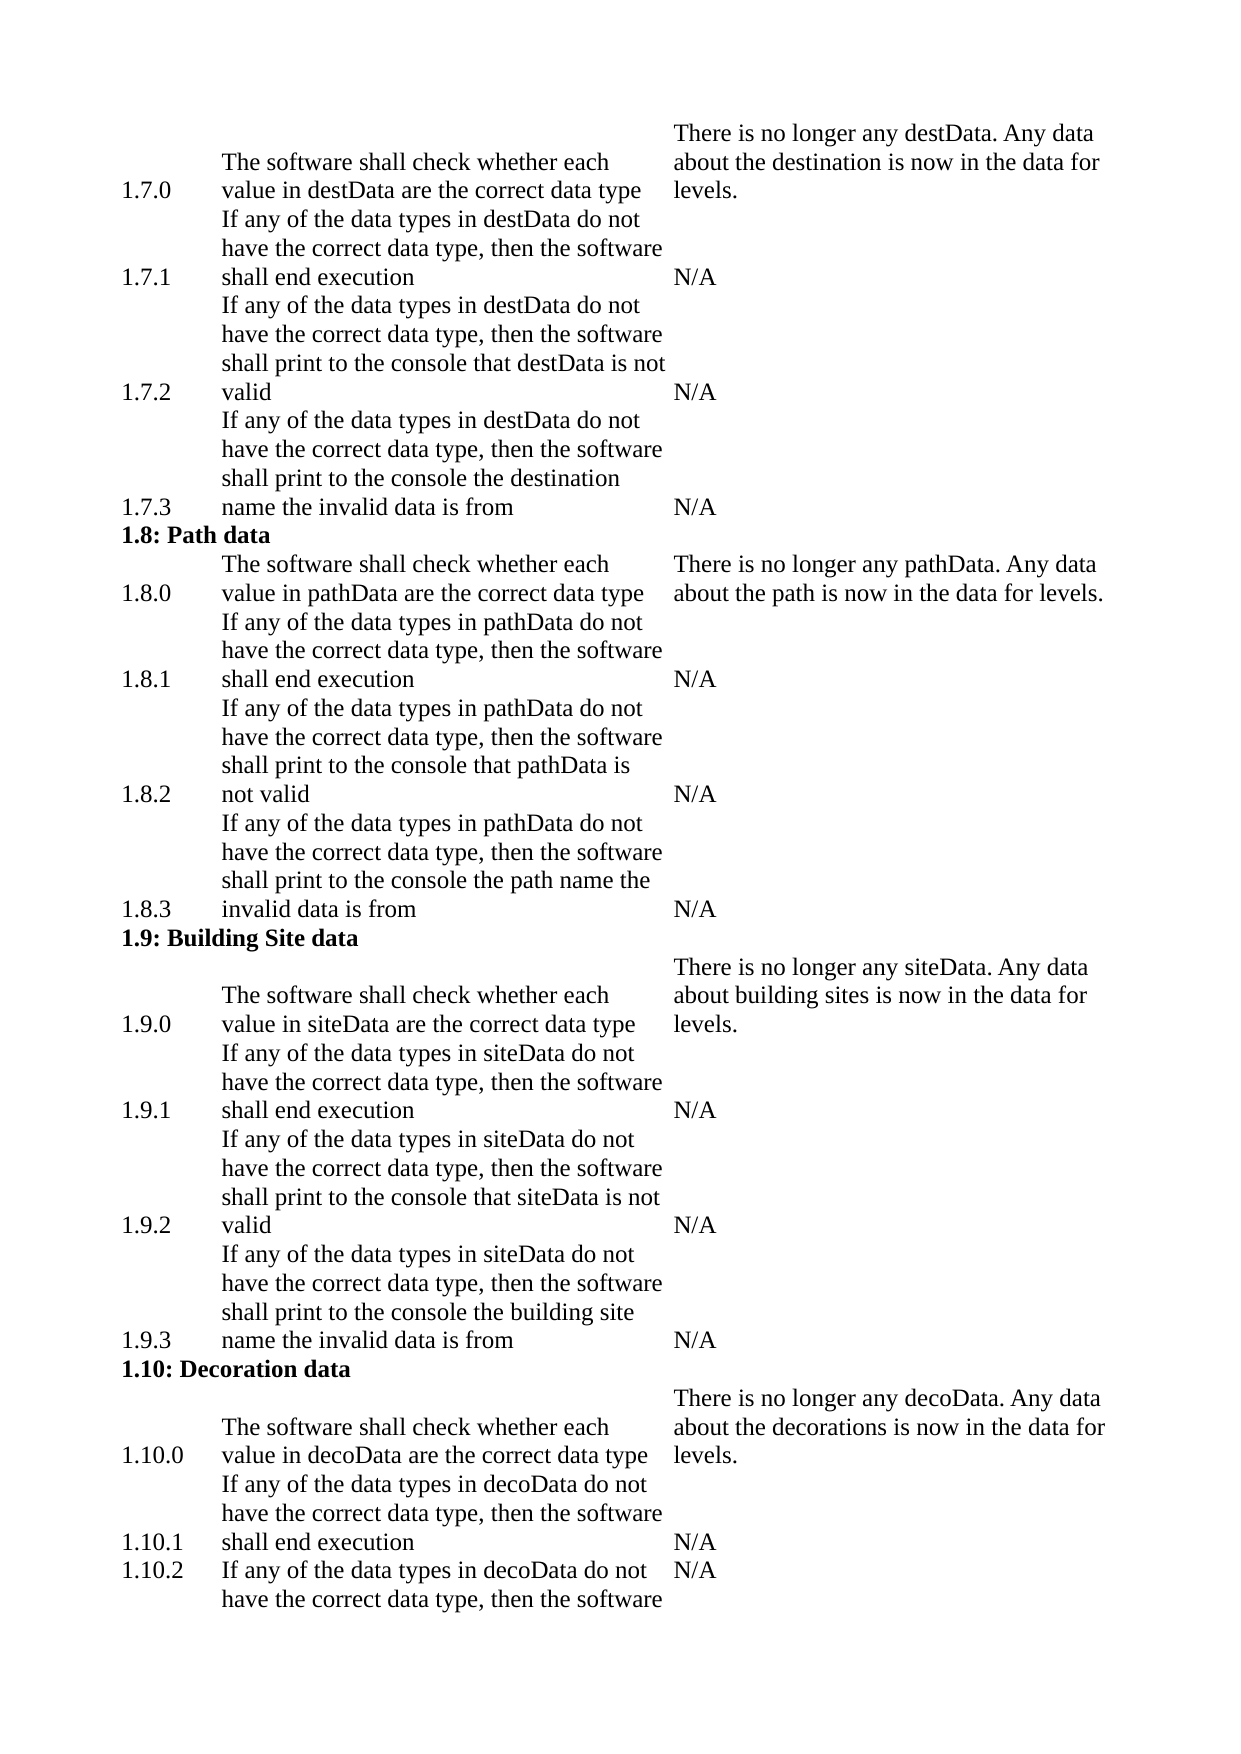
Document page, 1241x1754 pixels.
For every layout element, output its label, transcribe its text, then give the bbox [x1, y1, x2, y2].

table_cell 1.7.0 [118, 118, 218, 204]
table_cell If any of the data types in siteData do not have the correct data type, then the software shall end execution [219, 1038, 670, 1124]
table_cell N/A [670, 204, 1122, 291]
table_cell If any of the data types in destData do not have the correct data type, then the software shall end execution [219, 204, 670, 291]
table_cell N/A [670, 406, 1122, 521]
table_cell 1.7.2 [118, 291, 218, 406]
table_cell N/A [670, 693, 1122, 808]
table_cell The software shall check whether each value in siteData are the correct data type [219, 952, 670, 1038]
table_cell 1.10.1 [118, 1469, 218, 1556]
table_cell N/A [670, 1556, 1122, 1613]
table_cell If any of the data types in pathData do not have the correct data type, then the software shall print to the console that pathData is not valid [219, 693, 670, 808]
table_cell N/A [670, 607, 1122, 693]
table_cell 1.9.1 [118, 1038, 218, 1124]
table_cell 1.8: Path data [118, 521, 1122, 549]
table_cell 1.10.0 [118, 1383, 218, 1469]
table_cell N/A [670, 1469, 1122, 1556]
table_cell 1.8.1 [118, 607, 218, 693]
table_cell If any of the data types in destData do not have the correct data type, then the software shall print to the console the destination name the invalid data is from [219, 406, 670, 521]
table_cell 1.8.2 [118, 693, 218, 808]
table_cell 1.10: Decoration data [118, 1354, 1122, 1383]
table_cell 1.9: Building Site data [118, 923, 1122, 952]
table_cell N/A [670, 291, 1122, 406]
table_cell There is no longer any pathData. Any data about the path is now in the data for levels. [670, 549, 1122, 607]
table_cell There is no longer any siteData. Any data about building sites is now in the data for levels. [670, 952, 1122, 1038]
table_cell If any of the data types in pathData do not have the correct data type, then the software shall print to the console the path name the invalid data is from [219, 808, 670, 923]
table_cell If any of the data types in decoData do not have the correct data type, then the software [219, 1556, 670, 1613]
table_cell N/A [670, 1239, 1122, 1354]
table_cell 1.7.1 [118, 204, 218, 291]
table_cell If any of the data types in siteData do not have the correct data type, then the software shall print to the console that siteData is not valid [219, 1124, 670, 1239]
table_cell 1.9.2 [118, 1124, 218, 1239]
table_cell 1.8.3 [118, 808, 218, 923]
table_cell 1.9.0 [118, 952, 218, 1038]
table_cell N/A [670, 1038, 1122, 1124]
table_cell N/A [670, 1124, 1122, 1239]
table_cell 1.10.2 [118, 1556, 218, 1613]
table_cell If any of the data types in pathData do not have the correct data type, then the software shall end execution [219, 607, 670, 693]
table_cell 1.7.3 [118, 406, 218, 521]
table_cell There is no longer any destData. Any data about the destination is now in the data for levels. [670, 118, 1122, 204]
table_cell If any of the data types in decoData do not have the correct data type, then the software shall end execution [219, 1469, 670, 1556]
table_cell 1.9.3 [118, 1239, 218, 1354]
table_cell N/A [670, 808, 1122, 923]
table_cell If any of the data types in siteData do not have the correct data type, then the software shall print to the console the building site name the invalid data is from [219, 1239, 670, 1354]
table_cell There is no longer any decoData. Any data about the decorations is now in the data for levels. [670, 1383, 1122, 1469]
table_cell The software shall check whether each value in decoData are the correct data type [219, 1383, 670, 1469]
table_cell 1.8.0 [118, 549, 218, 607]
table_cell The software shall check whether each value in destData are the correct data type [219, 118, 670, 204]
table_cell If any of the data types in destData do not have the correct data type, then the software shall print to the console that destData is not valid [219, 291, 670, 406]
table_cell The software shall check whether each value in pathData are the correct data type [219, 549, 670, 607]
